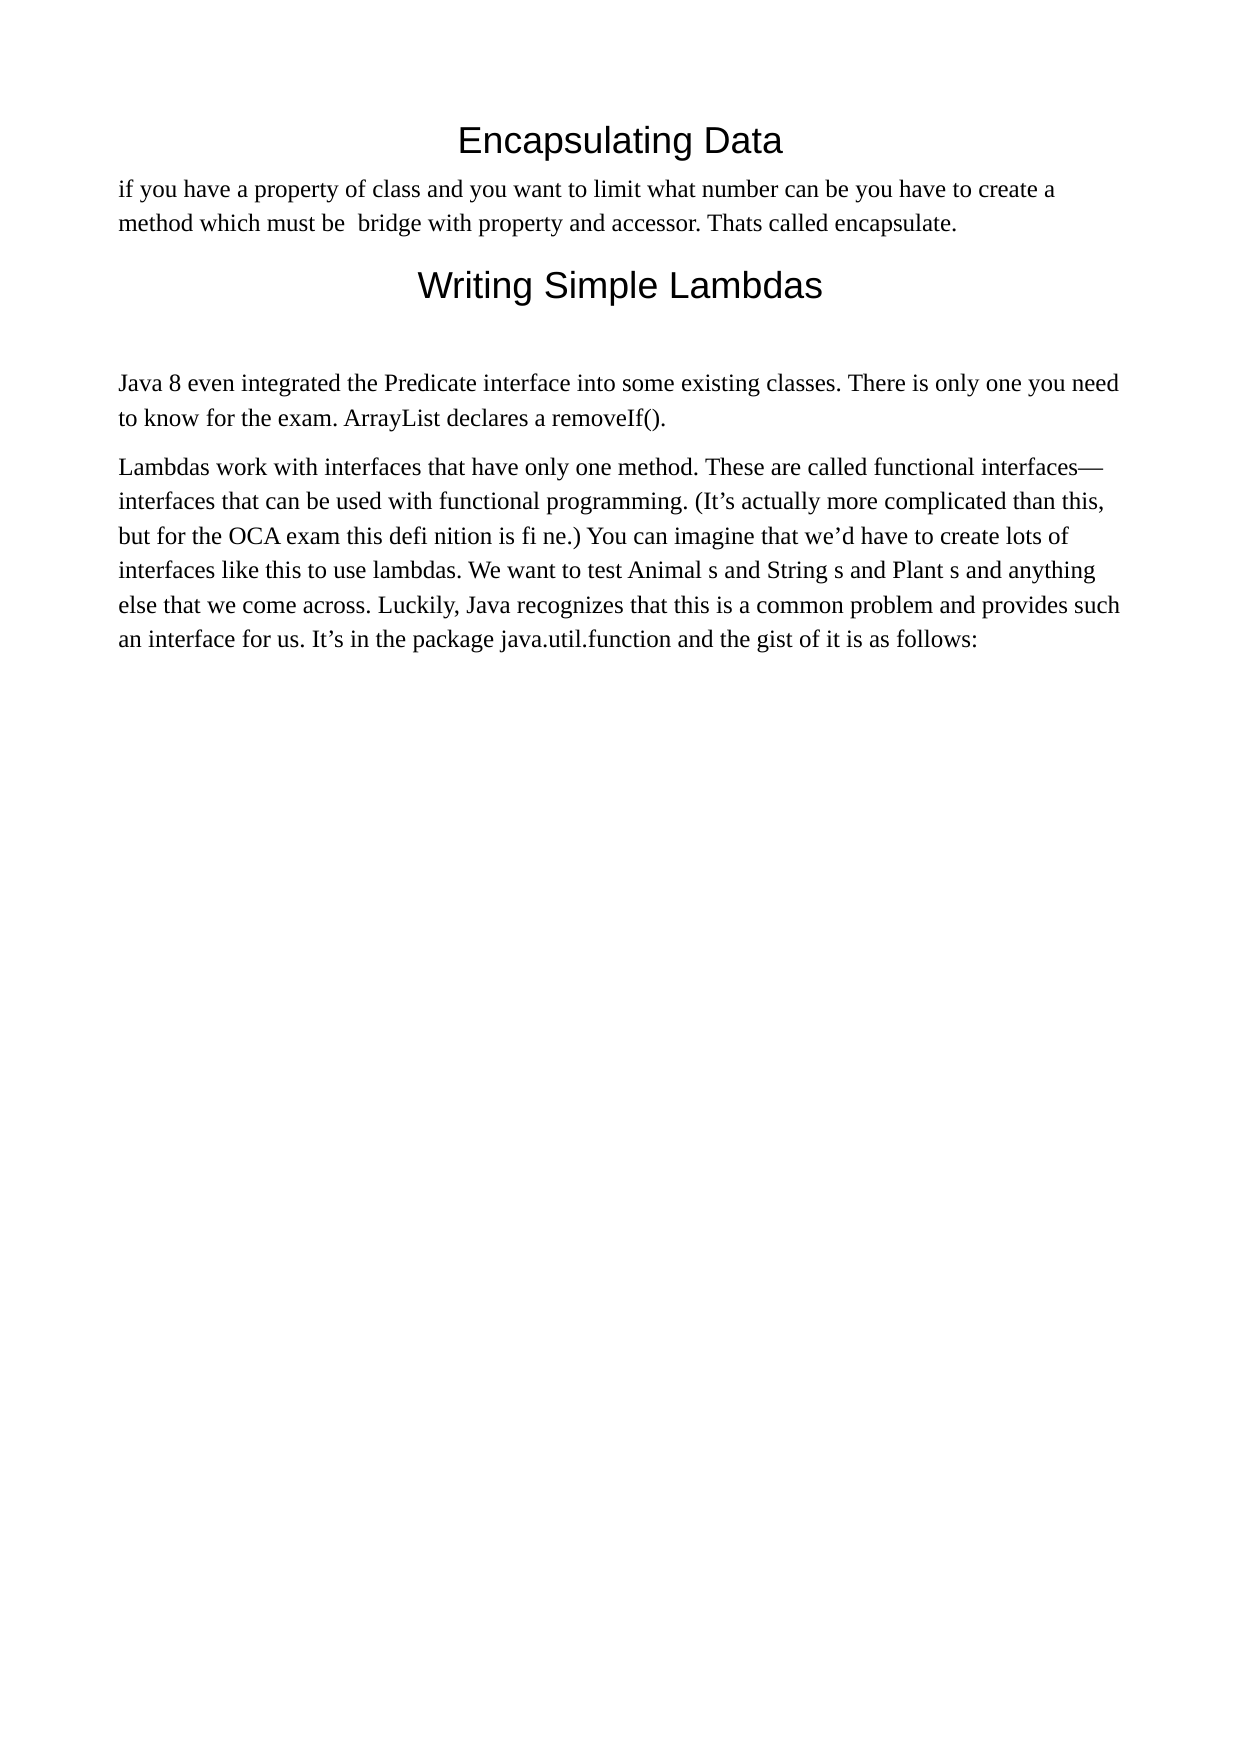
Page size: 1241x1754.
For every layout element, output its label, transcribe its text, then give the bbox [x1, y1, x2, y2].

text Java 8 even integrated the Predicate interface into some existing classes. There is only one you need to know for the exam. ArrayList declares a removeIf(). [118, 368, 1122, 431]
text if you have a property of class and you want to limit what number can be you have to create a method which must be bridge with property and accessor. Thats called encapsulate. [118, 174, 1122, 237]
subtitle Encapsulating Data [118, 118, 1122, 161]
subtitle Writing Simple Lambdas [118, 263, 1122, 307]
text Lambdas work with interfaces that have only one method. These are called functional interfaces— interfaces that can be used with functional programming. (It’s actually more complicated than this, but for the OCA exam this defi nition is fi ne.) You can imagine that we’d have to create lots of interfaces like this to use lambdas. We want to test Animal s and String s and Plant s and anything else that we come across. Luckily, Java recognizes that this is a common problem and provides such an interface for us. It’s in the package java.util.function and the gist of it is as follows: [118, 452, 1122, 653]
